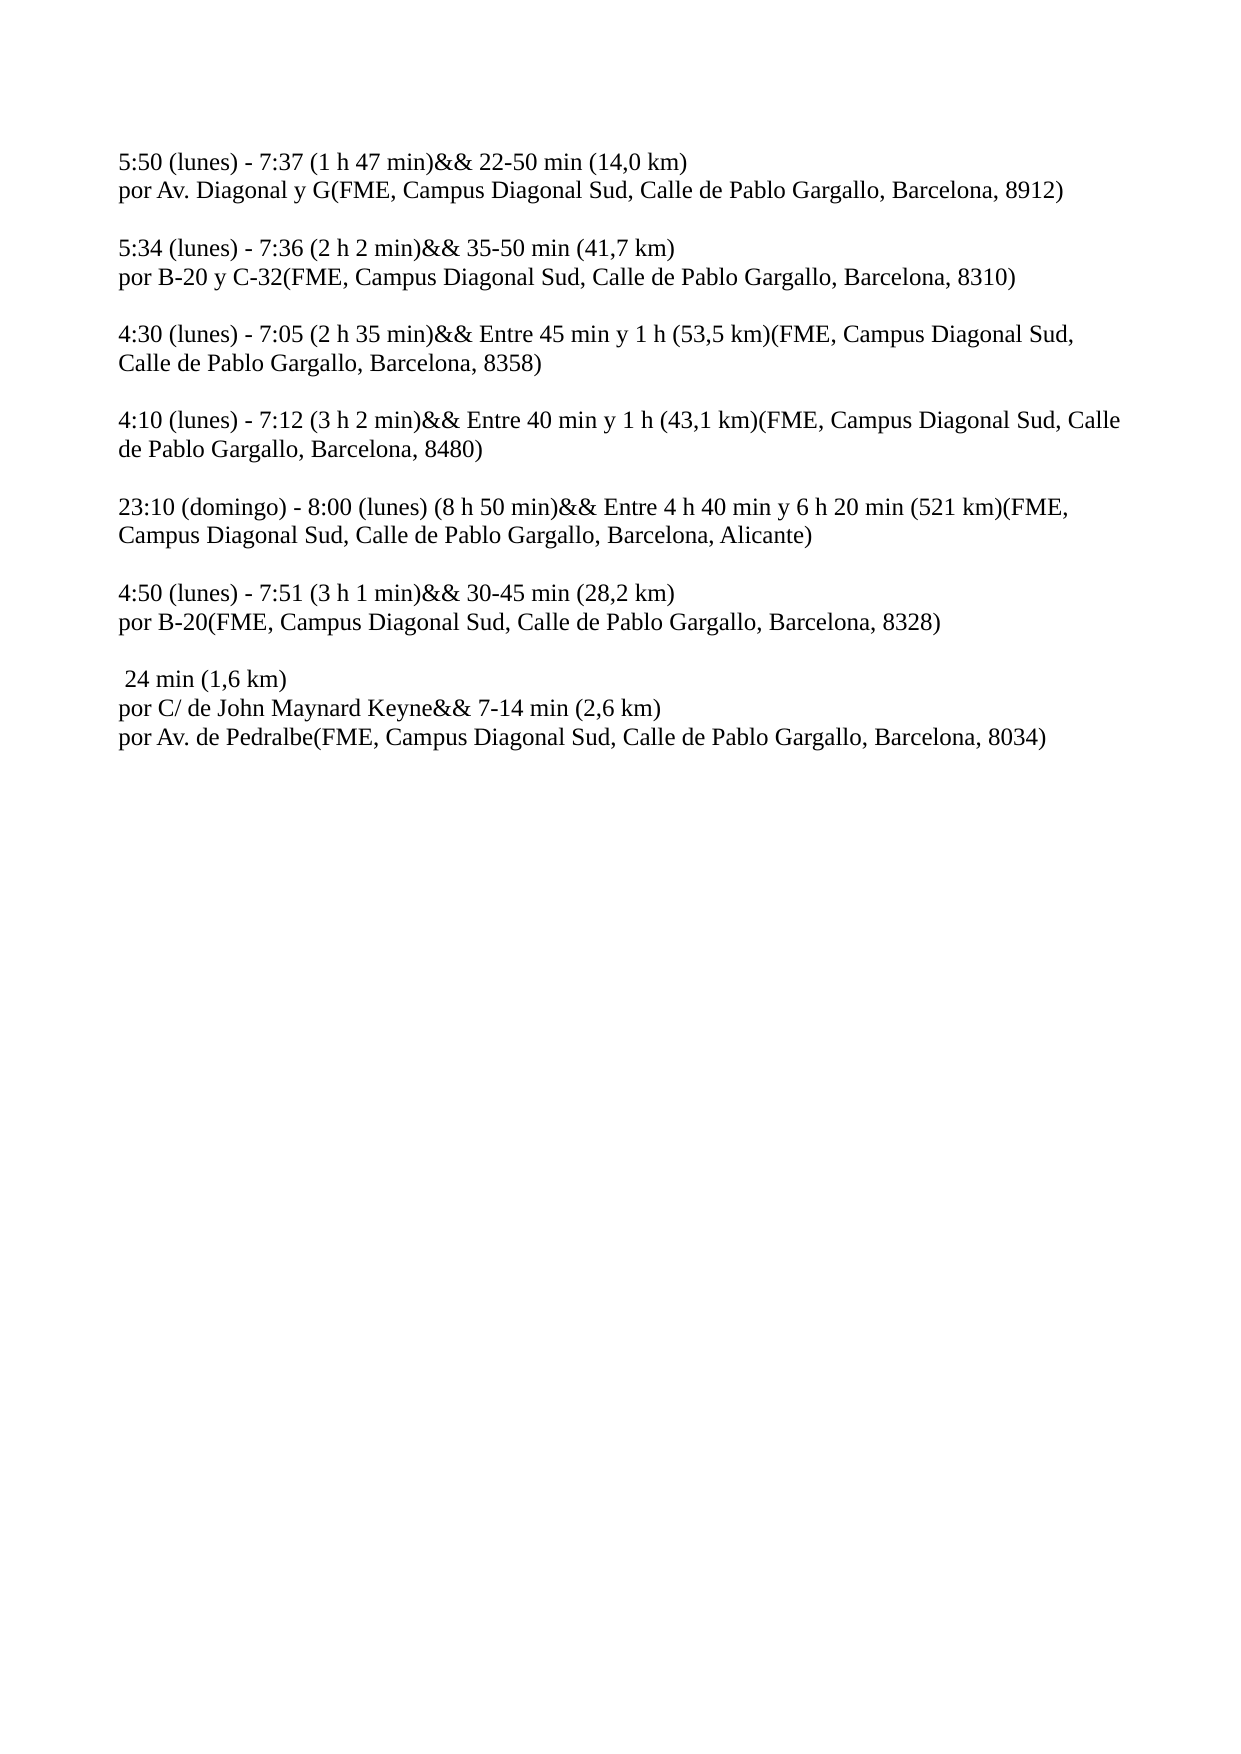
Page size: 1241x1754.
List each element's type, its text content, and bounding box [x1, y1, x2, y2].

text 4:50 (lunes) - 7:51 (3 h 1 min)&& 30-45 min (28,2 km) [118, 578, 1122, 607]
text por C/ de John Maynard Keyne&& 7-14 min (2,6 km) [118, 693, 1122, 722]
text 4:30 (lunes) - 7:05 (2 h 35 min)&& Entre 45 min y 1 h (53,5 km)(FME, Campus Diagonal Sud, Calle de Pablo Gargallo, Barcelona, 8358) [118, 319, 1122, 377]
text por Av. de Pedralbe(FME, Campus Diagonal Sud, Calle de Pablo Gargallo, Barcelona, 8034) [118, 722, 1122, 751]
text por Av. Diagonal y G(FME, Campus Diagonal Sud, Calle de Pablo Gargallo, Barcelona, 8912) [118, 176, 1122, 204]
text por B-20(FME, Campus Diagonal Sud, Calle de Pablo Gargallo, Barcelona, 8328) [118, 607, 1122, 636]
text 24 min (1,6 km) [118, 664, 1122, 693]
text 5:34 (lunes) - 7:36 (2 h 2 min)&& 35-50 min (41,7 km) [118, 233, 1122, 262]
text por B-20 y C-32(FME, Campus Diagonal Sud, Calle de Pablo Gargallo, Barcelona, 8310) [118, 262, 1122, 291]
text 23:10 (domingo) - 8:00 (lunes) (8 h 50 min)&& Entre 4 h 40 min y 6 h 20 min (521 km)(FME, Campus Diagonal Sud, Calle de Pablo Gargallo, Barcelona, Alicante) [118, 492, 1122, 549]
text 5:50 (lunes) - 7:37 (1 h 47 min)&& 22-50 min (14,0 km) [118, 147, 1122, 176]
text 4:10 (lunes) - 7:12 (3 h 2 min)&& Entre 40 min y 1 h (43,1 km)(FME, Campus Diagonal Sud, Calle de Pablo Gargallo, Barcelona, 8480) [118, 406, 1122, 463]
